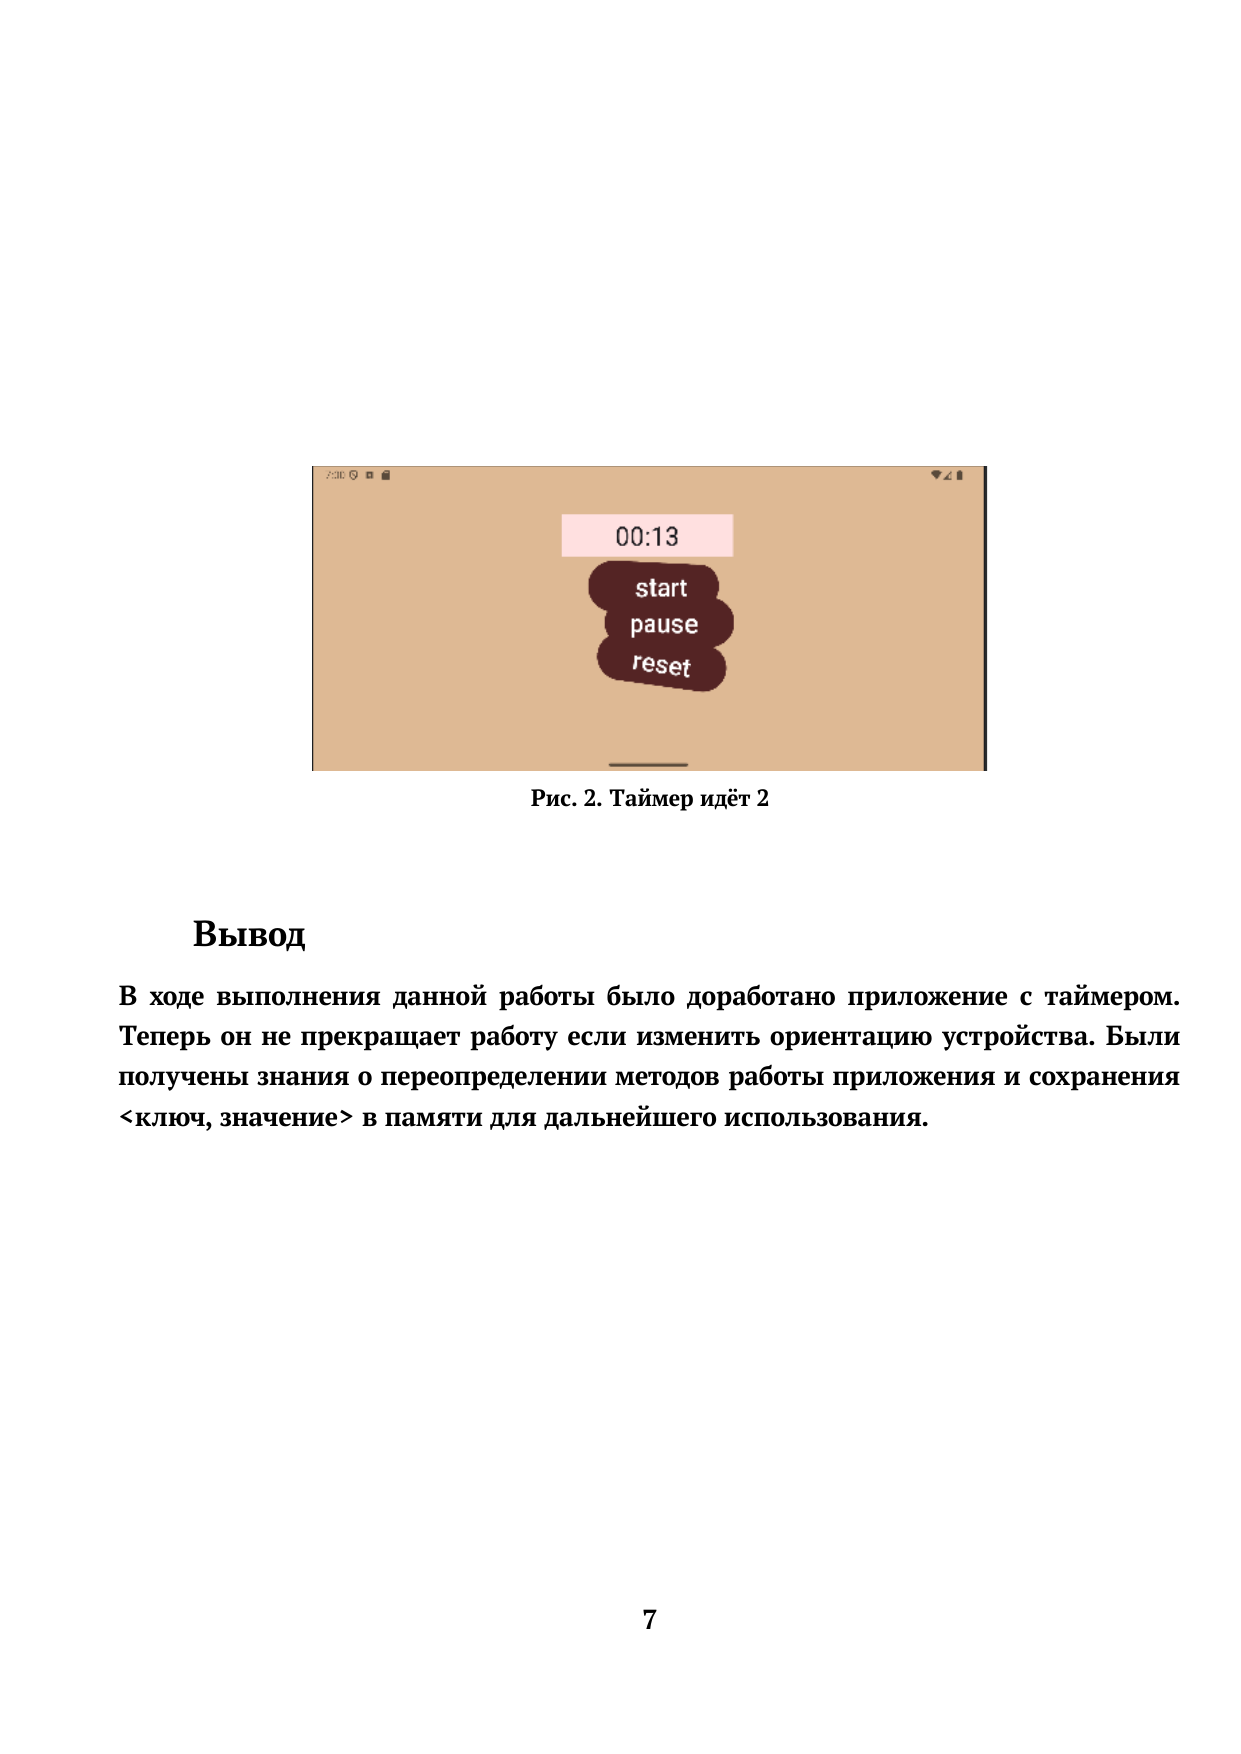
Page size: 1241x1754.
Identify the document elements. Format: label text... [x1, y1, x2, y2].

subtitle Вывод [192, 910, 1181, 954]
text В ходе выполнения данной работы было доработано приложение с таймером. Теперь он не прекращает работу если изменить ориентацию устройства. Были получены знания о переопределении методов работы приложения и сохранения <ключ, значение> в памяти для дальнейшего использования. [118, 978, 1181, 1132]
picture [312, 466, 988, 771]
text Рис. 2. Таймер идёт 2 [312, 771, 987, 812]
